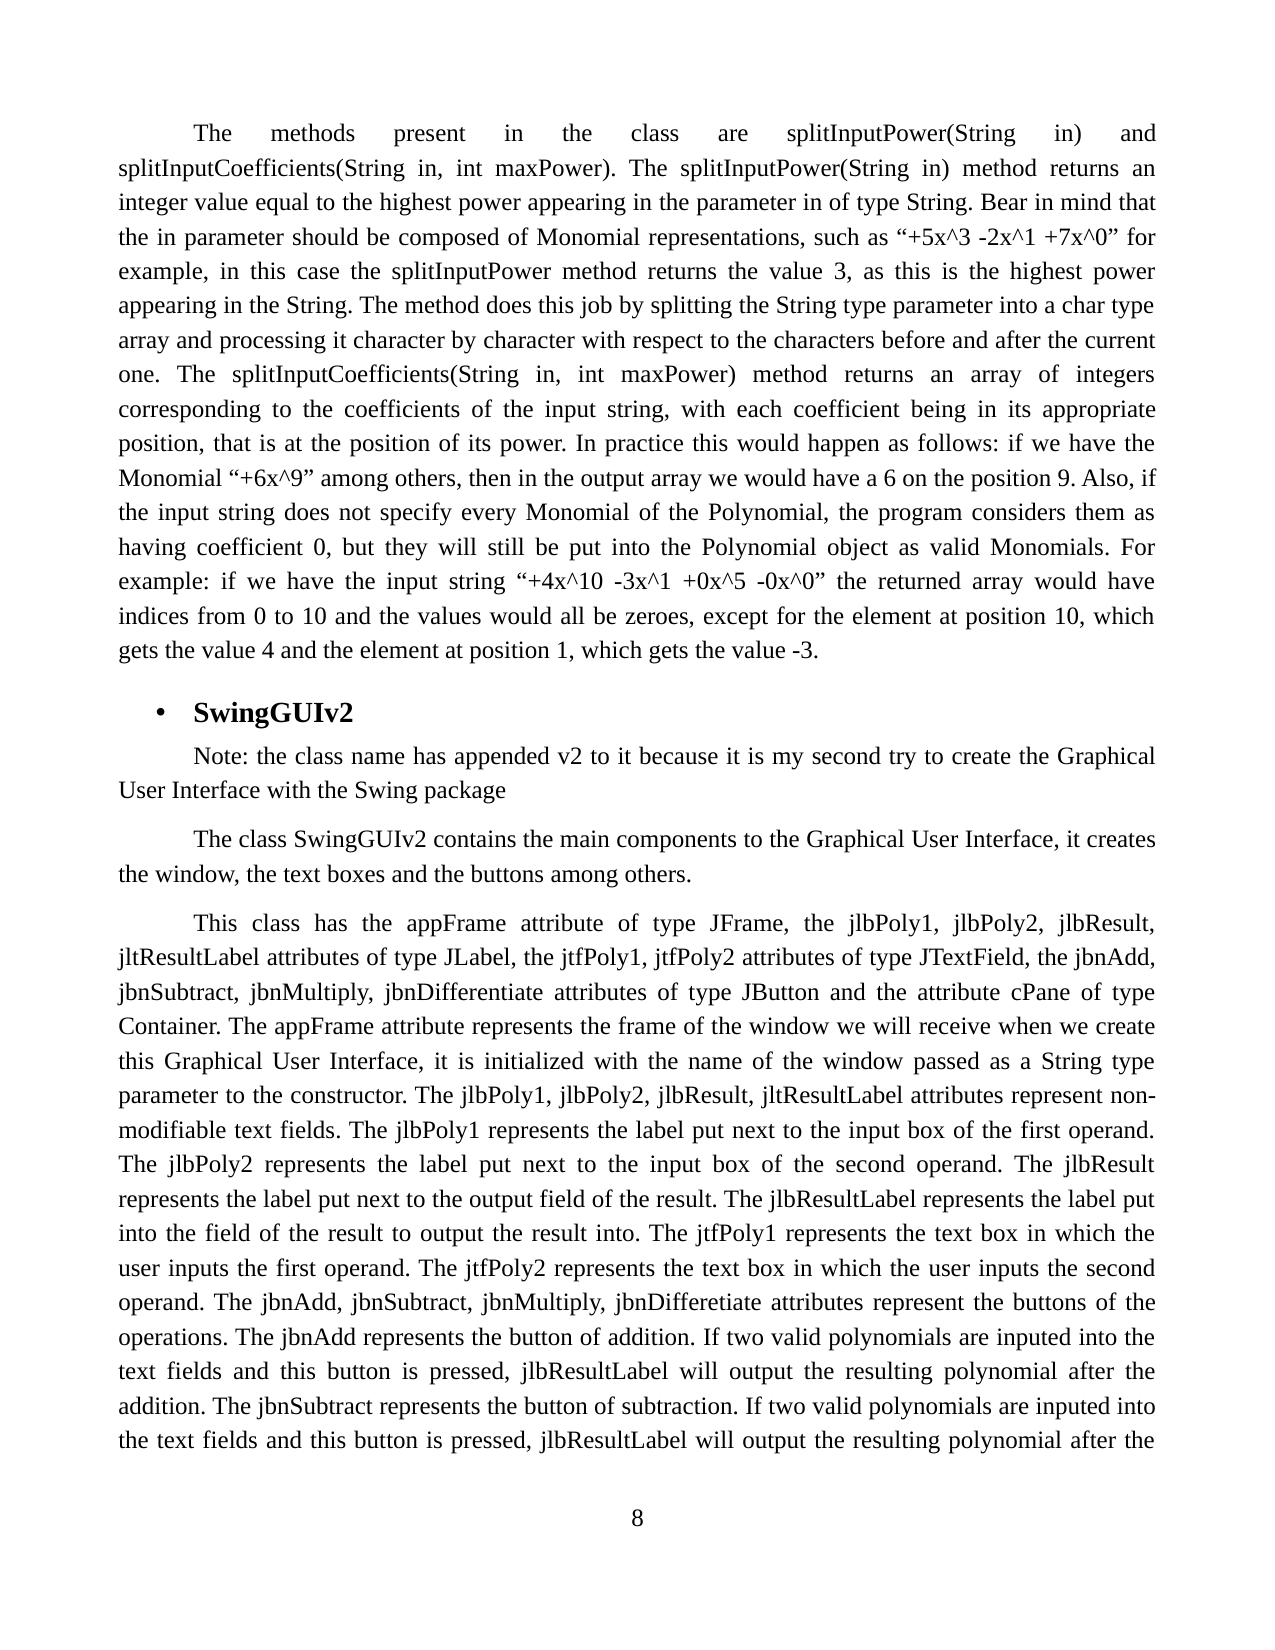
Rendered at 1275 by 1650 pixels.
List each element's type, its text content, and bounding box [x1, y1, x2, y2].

text The methods present in the class are splitInputPower(String in) and splitInputCoefficients(String in, int maxPower). The splitInputPower(String in) method returns an integer value equal to the highest power appearing in the parameter in of type String. Bear in mind that the in parameter should be composed of Monomial representations, such as “+5x^3 -2x^1 +7x^0” for example, in this case the splitInputPower method returns the value 3, as this is the highest power appearing in the String. The method does this job by splitting the String type parameter into a char type array and processing it character by character with respect to the characters before and after the current one. The splitInputCoefficients(String in, int maxPower) method returns an array of integers corresponding to the coefficients of the input string, with each coefficient being in its appropriate position, that is at the position of its power. In practice this would happen as follows: if we have the Monomial “+6x^9” among others, then in the output array we would have a 6 on the position 9. Also, if the input string does not specify every Monomial of the Polynomial, the program considers them as having coefficient 0, but they will still be put into the Polynomial object as valid Monomials. For example: if we have the input string “+4x^10 -3x^1 +0x^5 -0x^0” the returned array would have indices from 0 to 10 and the values would all be zeroes, except for the element at position 10, which gets the value 4 and the element at position 1, which gets the value -3. [118, 118, 1157, 664]
text Note: the class name has appended v2 to it because it is my second try to create the Graphical User Interface with the Swing package [118, 741, 1157, 804]
subtitle SwingGUIv2 [156, 695, 1157, 728]
text The class SwingGUIv2 contains the main components to the Graphical User Interface, it creates the window, the text boxes and the buttons among others. [118, 824, 1157, 888]
text This class has the appFrame attribute of type JFrame, the jlbPoly1, jlbPoly2, jlbResult, jltResultLabel attributes of type JLabel, the jtfPoly1, jtfPoly2 attributes of type JTextField, the jbnAdd, jbnSubtract, jbnMultiply, jbnDifferentiate attributes of type JButton and the attribute cPane of type Container. The appFrame attribute represents the frame of the window we will receive when we create this Graphical User Interface, it is initialized with the name of the window passed as a String type parameter to the constructor. The jlbPoly1, jlbPoly2, jlbResult, jltResultLabel attributes represent non-modifiable text fields. The jlbPoly1 represents the label put next to the input box of the first operand. The jlbPoly2 represents the label put next to the input box of the second operand. The jlbResult represents the label put next to the output field of the result. The jlbResultLabel represents the label put into the field of the result to output the result into. The jtfPoly1 represents the text box in which the user inputs the first operand. The jtfPoly2 represents the text box in which the user inputs the second operand. The jbnAdd, jbnSubtract, jbnMultiply, jbnDifferetiate attributes represent the buttons of the operations. The jbnAdd represents the button of addition. If two valid polynomials are inputed into the text fields and this button is pressed, jlbResultLabel will output the resulting polynomial after the addition. The jbnSubtract represents the button of subtraction. If two valid polynomials are inputed into the text fields and this button is pressed, jlbResultLabel will output the resulting polynomial after the [118, 908, 1157, 1454]
